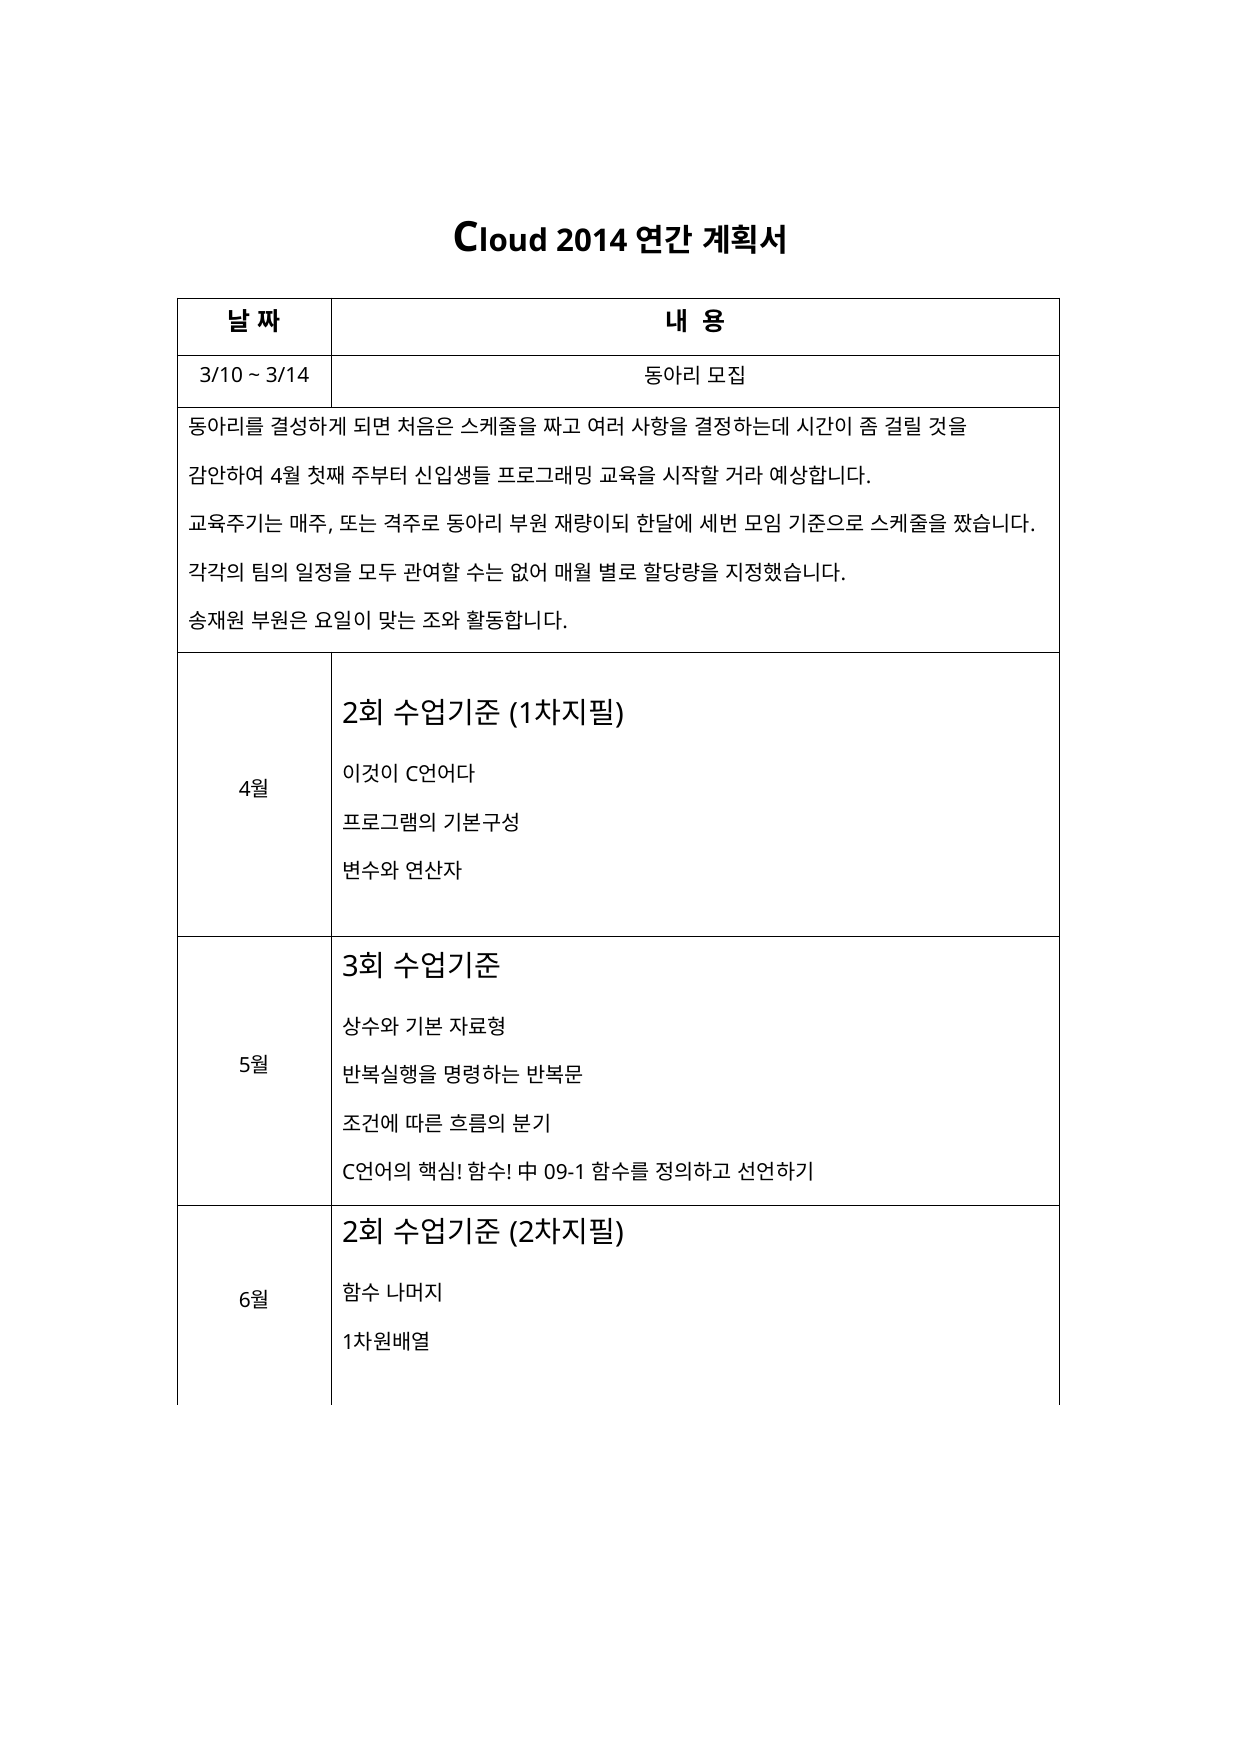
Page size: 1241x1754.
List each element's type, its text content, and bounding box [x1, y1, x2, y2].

table_cell 2회 수업기준 (1차지필) 이것이 C언어다 프로그램의 기본구성 변수와 연산자 [332, 653, 1059, 936]
table_cell 3회 수업기준 상수와 기본 자료형 반복실행을 명령하는 반복문 조건에 따른 흐름의 분기 C언어의 핵심! 함수! 中 09-1 함수를 정의하고 선언하기 [332, 937, 1059, 1205]
table_cell 4월 [178, 653, 331, 936]
table_cell 2회 수업기준 (2차지필) 함수 나머지 1차원배열 [332, 1206, 1059, 1405]
table_cell 동아리 모집 [332, 356, 1059, 407]
table_header 내 용 [332, 299, 1059, 355]
table_cell 6월 [178, 1206, 331, 1405]
table_cell 3/10 ~ 3/14 [178, 356, 331, 407]
table_cell 동아리를 결성하게 되면 처음은 스케줄을 짜고 여러 사항을 결정하는데 시간이 좀 걸릴 것을 감안하여 4월 첫째 주부터 신입생들 프로그래밍 교육을 시작할 거라 예상합니다. 교육주기는 매주, 또는 격주로 동아리 부원 재량이되 한달에 세번 모임 기준으로 스케줄을 짰습니다. 각각의 팀의 일정을 모두 관여할 수는 없어 매월 별로 할당량을 지정했습니다. 송재원 부원은 요일이 맞는 조와 활동합니다. [178, 408, 1059, 652]
text Cloud 2014 연간 계획서 [177, 207, 1063, 263]
table_cell 5월 [178, 937, 331, 1205]
table_header 날 짜 [178, 299, 331, 355]
